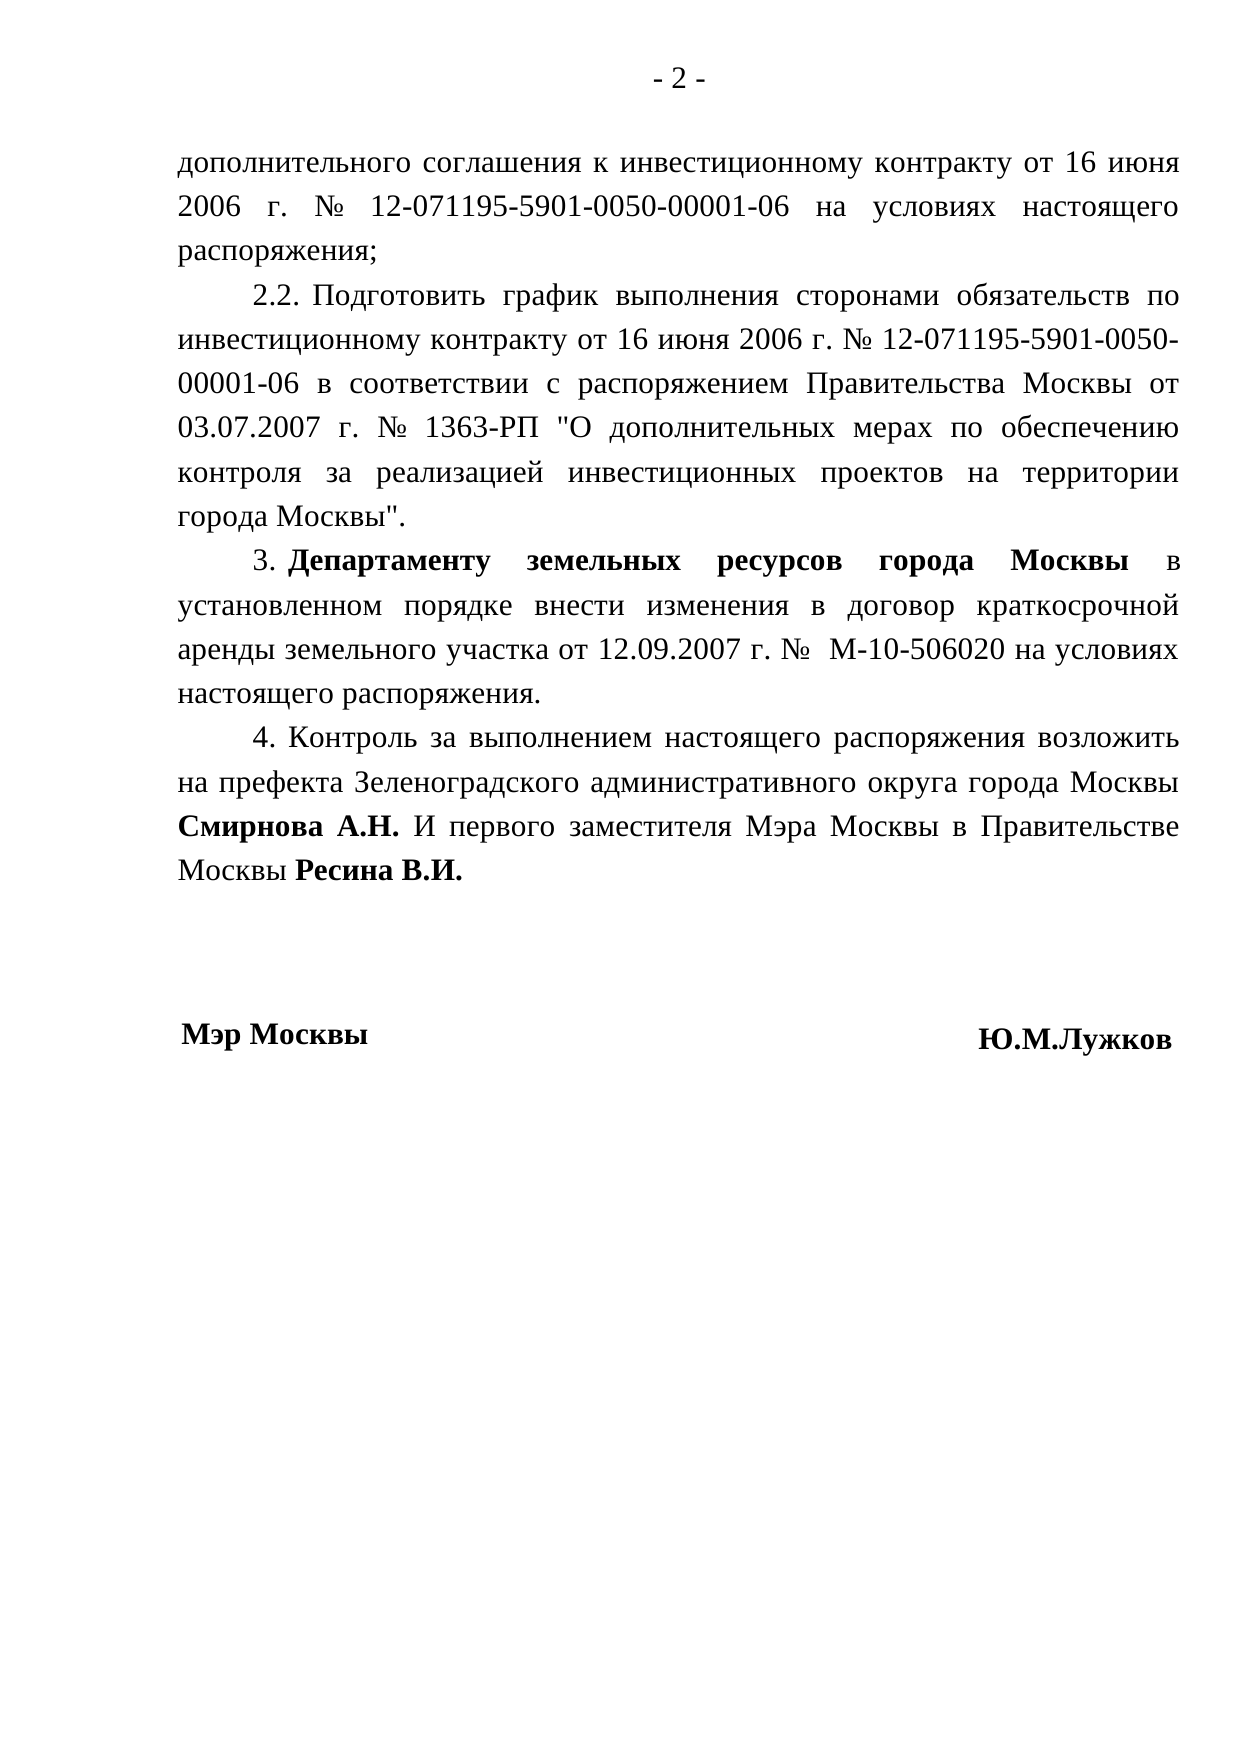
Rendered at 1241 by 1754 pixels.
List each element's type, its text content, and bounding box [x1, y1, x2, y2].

table_header Мэр Москвы [181, 1019, 678, 1056]
list Департаменту земельных ресурсов города Москвы в установленном порядке внести изменения в договор краткосрочной аренды земельного участка от 12.09.2007 г. № М-10-506020 на условиях настоящего распоряжения. [177, 535, 1181, 712]
table_header Ю.М.Лужков [679, 1019, 1181, 1056]
list Контроль за выполнением настоящего распоряжения возложить на префекта Зеленоградского административного округа города Москвы Смирнова А.Н. И первого заместителя Мэра Москвы в Правительстве Москвы Ресина В.И. [177, 712, 1181, 889]
list Подготовить график выполнения сторонами обязательств по инвестиционному контракту от 16 июня 2006 г. № 12-071195-5901-0050-00001-06 в соответствии с распоряжением Правительства Москвы от 03.07.2007 г. № 1363-РП "О дополнительных мерах по обеспечению контроля за реализацией инвестиционных проектов на территории города Москвы". [177, 270, 1181, 535]
list дополнительного соглашения к инвестиционному контракту от 16 июня 2006 г. № 12-071195-5901-0050-00001-06 на условиях настоящего распоряжения; [177, 137, 1181, 270]
